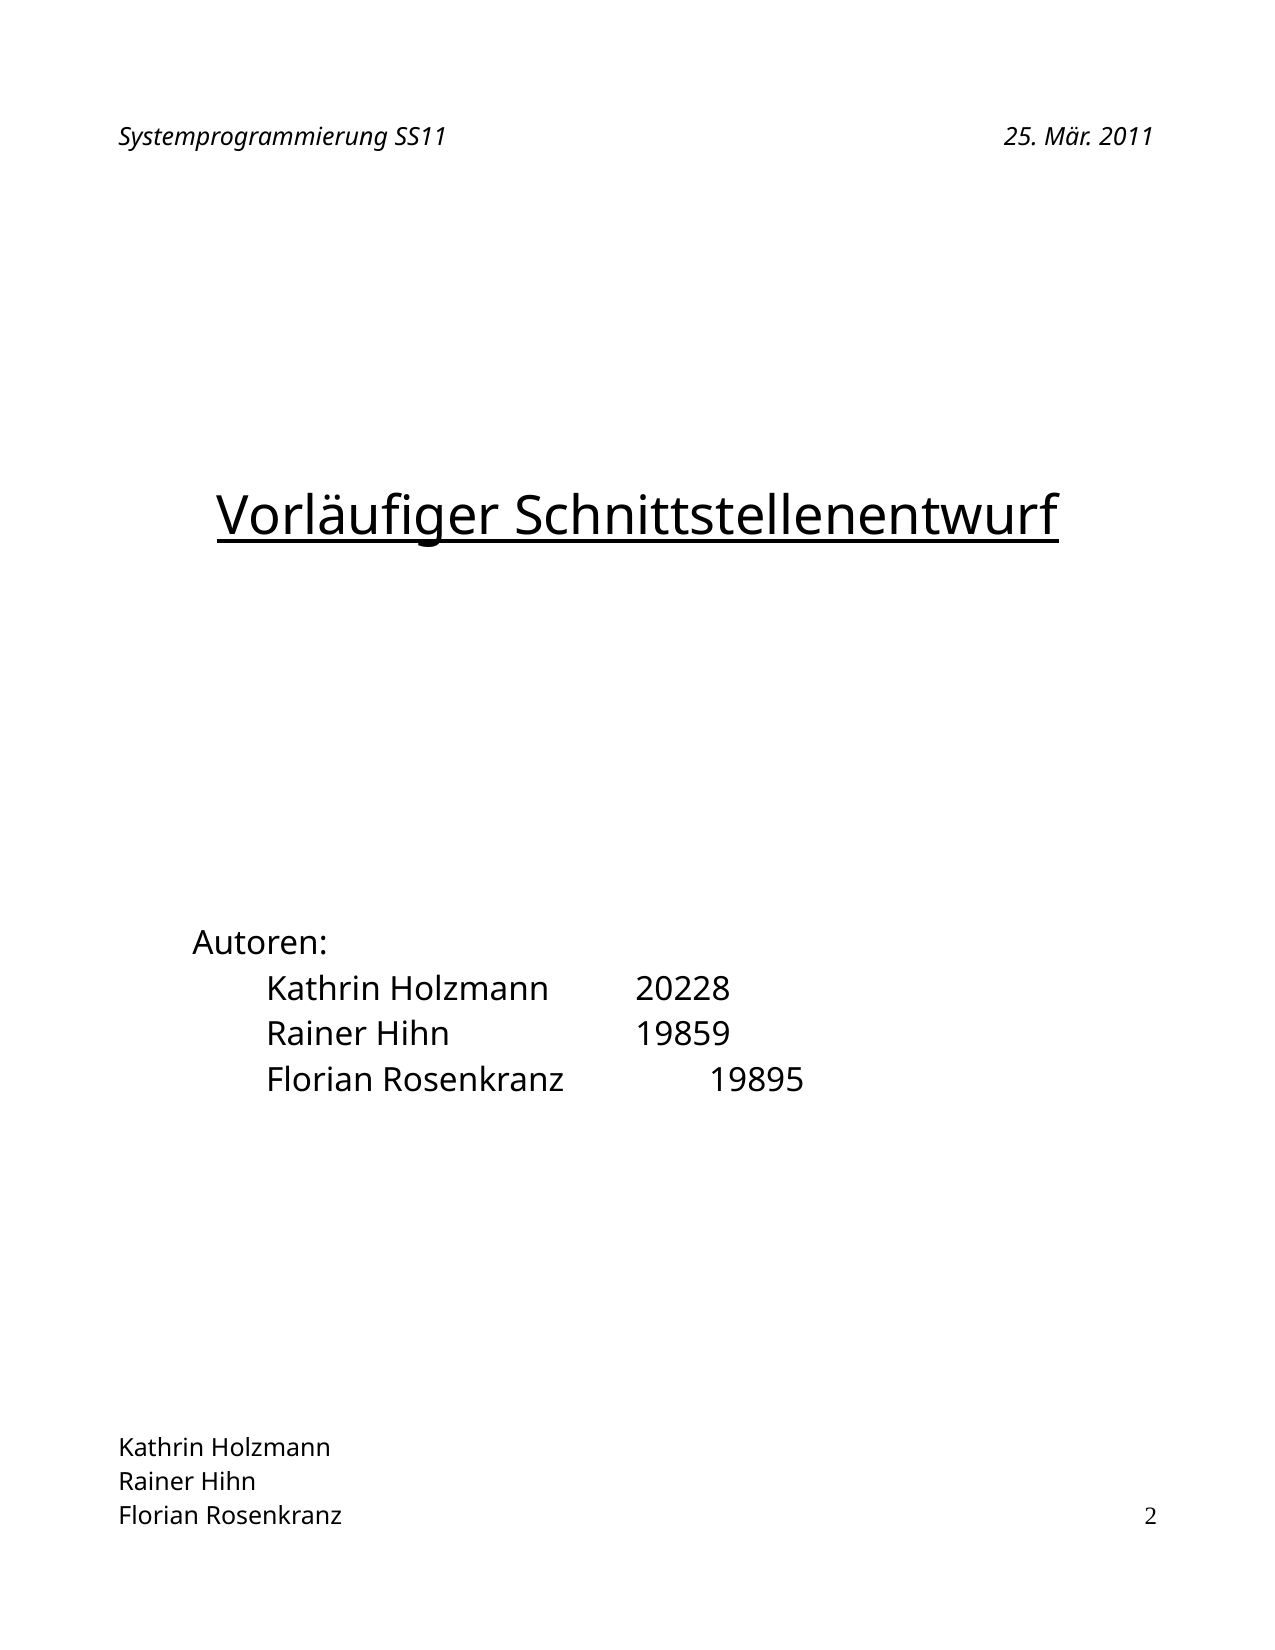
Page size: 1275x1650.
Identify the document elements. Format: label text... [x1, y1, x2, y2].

text Florian Rosenkranz 19895 [118, 1055, 1157, 1101]
text Rainer Hihn 19859 [118, 1010, 1157, 1055]
text Vorläufiger Schnittstellenentwurf [118, 477, 1157, 550]
text Autoren: [118, 919, 1157, 964]
text Kathrin Holzmann 20228 [118, 964, 1157, 1010]
